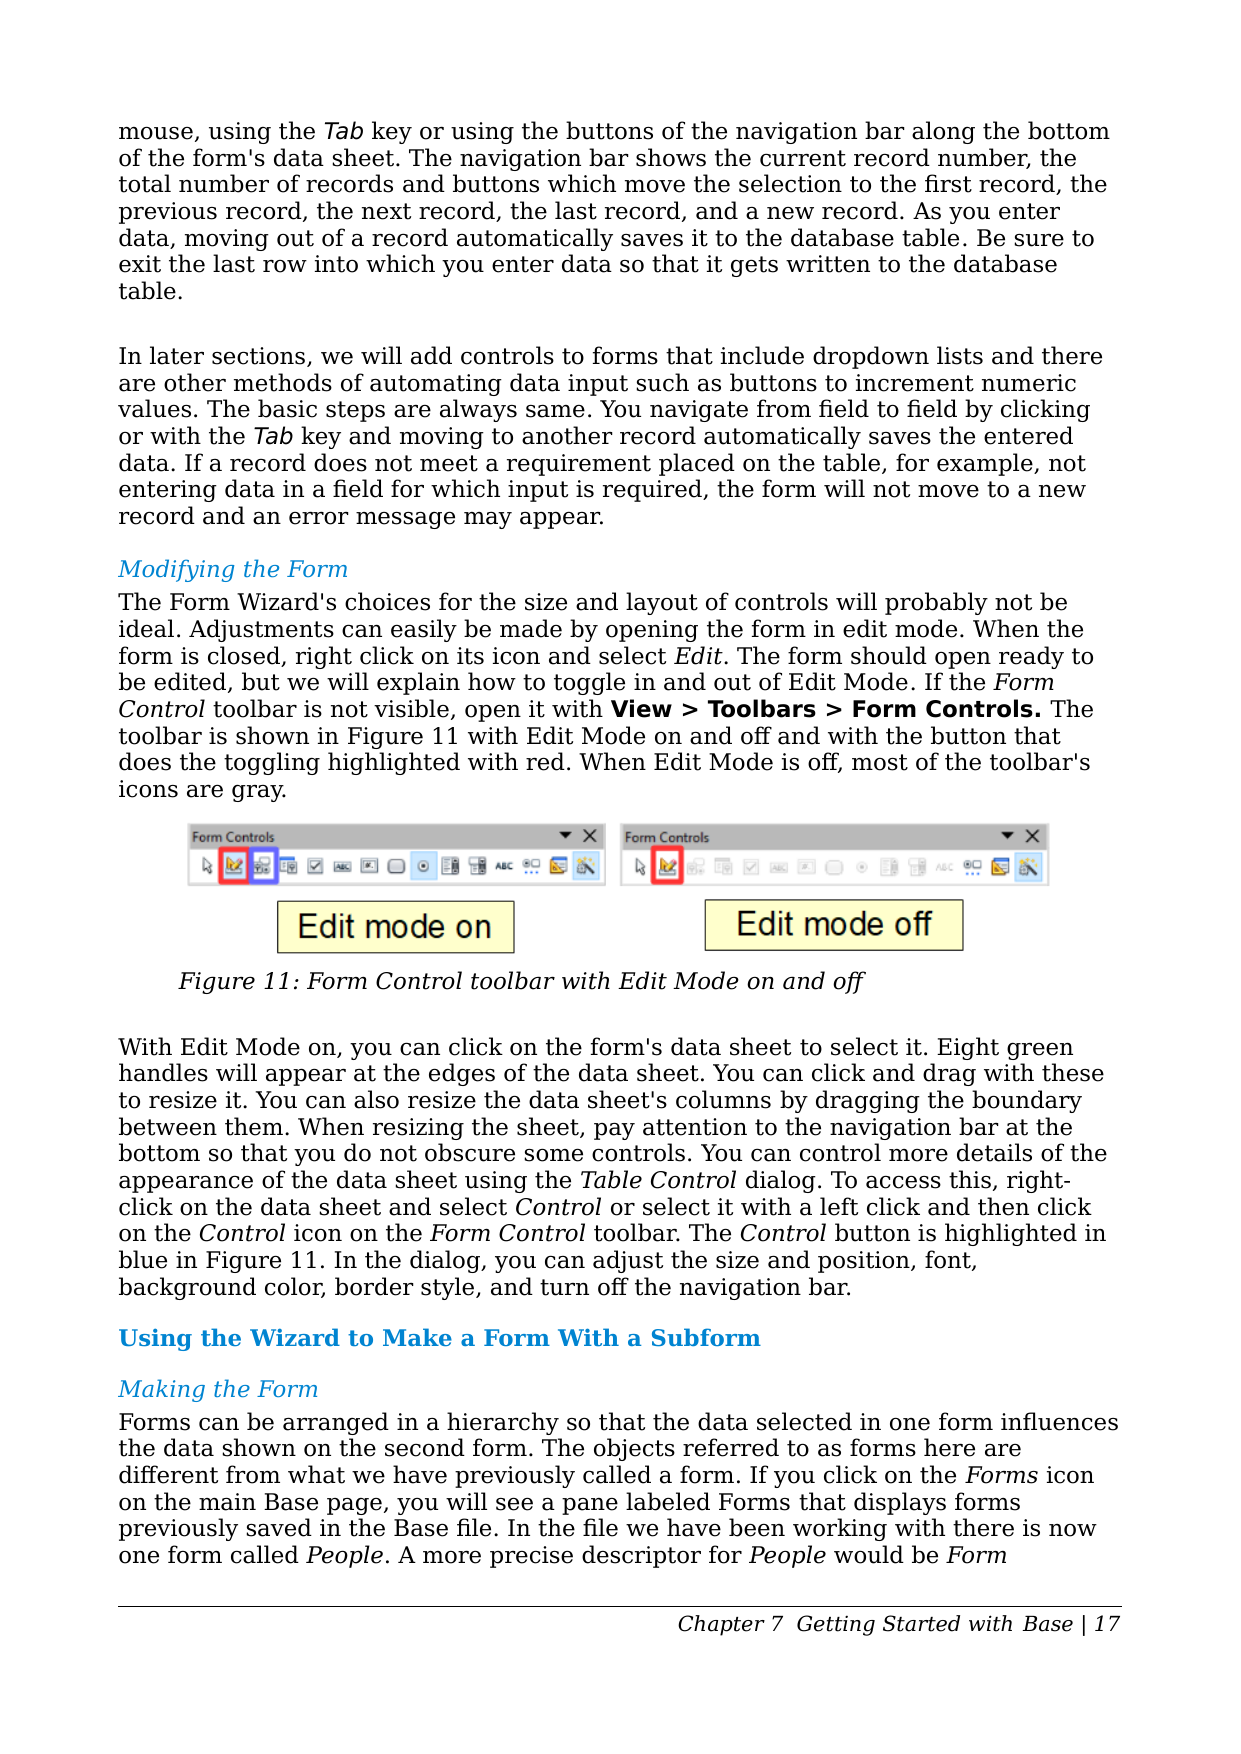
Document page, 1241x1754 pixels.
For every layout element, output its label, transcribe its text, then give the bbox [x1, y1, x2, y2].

text In later sections, we will add controls to forms that include dropdown lists and there are other methods of automating data input such as buttons to increment numeric values. The basic steps are always same. You navigate from field to field by clicking or with the Tab key and moving to another record automatically saves the entered data. If a record does not meet a requirement placed on the table, for example, not entering data in a field for which input is required, the form will not move to a new record and an error message may appear. [118, 343, 1122, 530]
picture [181, 815, 1060, 968]
text mouse, using the Tab key or using the buttons of the navigation bar along the bottom of the form's data sheet. The navigation bar shows the current record number, the total number of records and buttons which move the selection to the first record, the previous record, the next record, the last record, and a new record. As you enter data, moving out of a record automatically saves it to the database table. Be sure to exit the last row into which you enter data so that it gets written to the database table. [118, 118, 1122, 305]
text The Form Wizard's choices for the size and layout of controls will probably not be ideal. Adjustments can easily be made by opening the form in edit mode. When the form is closed, right click on its icon and select Edit. The form should open ready to be edited, but we will explain how to toggle in and out of Edit Mode. If the Form Control toolbar is not visible, open it with View > Toolbars > Form Controls. The toolbar is shown in Figure 11 with Edit Mode on and off and with the button that does the toggling highlighted with red. When Edit Mode is off, most of the toolbar's icons are gray. [118, 589, 1122, 803]
text Figure 11: Form Control toolbar with Edit Mode on and off [178, 815, 1062, 994]
subtitle Modifying the Form [118, 556, 1122, 583]
subtitle Making the Form [118, 1376, 1122, 1402]
text Forms can be arranged in a hierarchy so that the data selected in one form influences the data shown on the second form. The objects referred to as forms here are different from what we have previously called a form. If you click on the Forms icon on the main Base page, you will see a pane labeled Forms that displays forms previously saved in the Base file. In the file we have been working with there is now one form called People. A more precise descriptor for People would be Form [118, 1409, 1122, 1569]
subtitle Using the Wizard to Make a Form With a Subform [118, 1325, 1122, 1352]
text With Edit Mode on, you can click on the form's data sheet to select it. Eight green handles will appear at the edges of the data sheet. You can click and drag with these to resize it. You can also resize the data sheet's columns by dragging the boundary between them. When resizing the sheet, pay attention to the navigation bar at the bottom so that you do not obscure some controls. You can control more details of the appearance of the data sheet using the Table Control dialog. To access this, right-click on the data sheet and select Control or select it with a left click and then click on the Control icon on the Form Control toolbar. The Control button is highlighted in blue in Figure 11. In the dialog, you can adjust the size and position, font, background color, border style, and turn off the navigation bar. [118, 1034, 1122, 1300]
